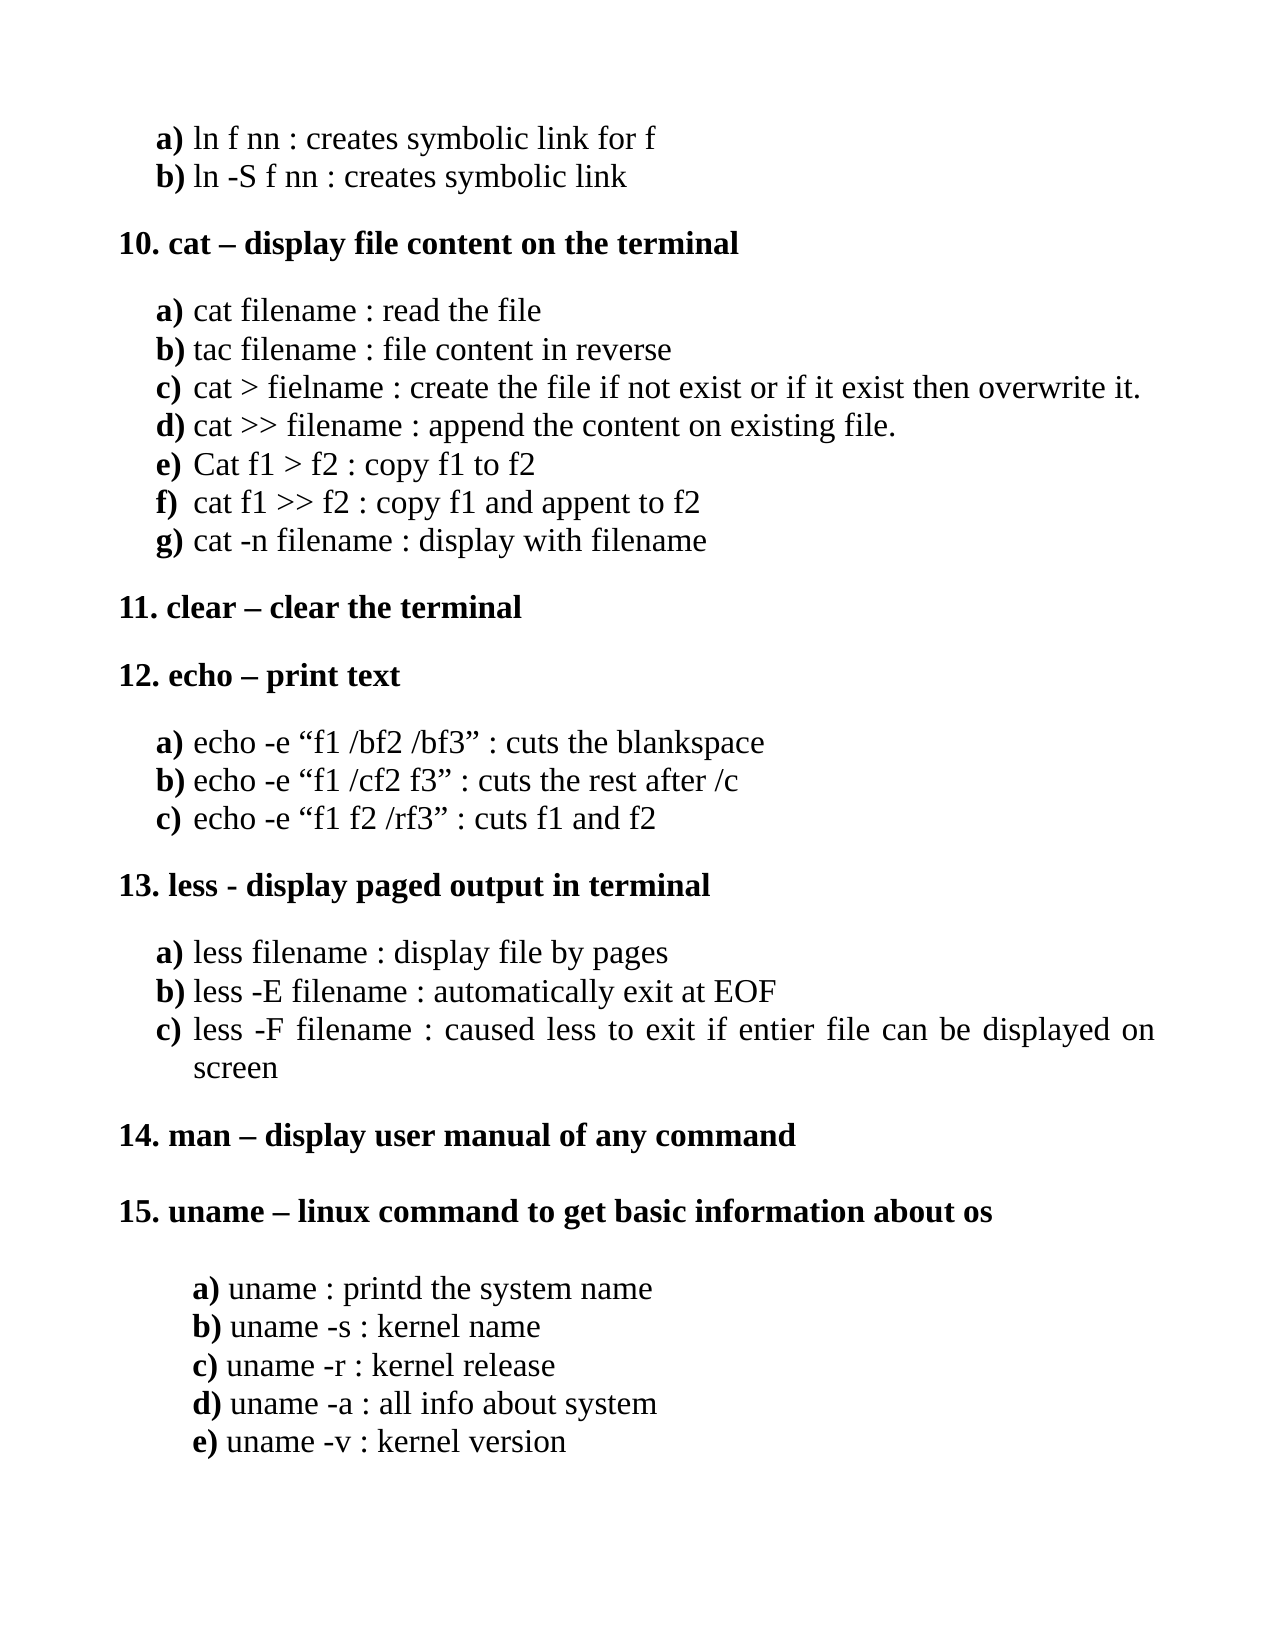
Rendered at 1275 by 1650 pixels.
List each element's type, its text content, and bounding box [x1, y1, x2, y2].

list cat >> filename : append the content on existing file. [156, 406, 1157, 444]
text 10. cat – display file content on the terminal [118, 223, 1157, 262]
text 12. echo – print text [118, 655, 1157, 693]
text 14. man – display user manual of any command [118, 1115, 1157, 1153]
text a) uname : printd the system name [118, 1268, 1157, 1306]
text e) uname -v : kernel version [118, 1421, 1157, 1460]
list ln -S f nn : creates symbolic link [156, 156, 1157, 195]
list echo -e “f1 /cf2 f3” : cuts the rest after /c [156, 760, 1157, 798]
list cat f1 >> f2 : copy f1 and appent to f2 [156, 482, 1157, 521]
list echo -e “f1 /bf2 /bf3” : cuts the blankspace [156, 722, 1157, 760]
text 15. uname – linux command to get basic information about os [118, 1191, 1157, 1230]
text b) uname -s : kernel name [118, 1306, 1157, 1345]
list less -F filename : caused less to exit if entier file can be displayed on screen [156, 1009, 1157, 1086]
text 13. less - display paged output in terminal [118, 866, 1157, 904]
text c) uname -r : kernel release [118, 1345, 1157, 1383]
list tac filename : file content in reverse [156, 329, 1157, 367]
list cat filename : read the file [156, 291, 1157, 329]
list less filename : display file by pages [156, 933, 1157, 971]
list Cat f1 > f2 : copy f1 to f2 [156, 444, 1157, 482]
list ln f nn : creates symbolic link for f [156, 118, 1157, 156]
list less -E filename : automatically exit at EOF [156, 971, 1157, 1009]
list echo -e “f1 f2 /rf3” : cuts f1 and f2 [156, 798, 1157, 837]
list cat > fielname : create the file if not exist or if it exist then overwrite it. [156, 367, 1157, 406]
list cat -n filename : display with filename [156, 521, 1157, 559]
text 11. clear – clear the terminal [118, 588, 1157, 626]
text d) uname -a : all info about system [118, 1383, 1157, 1421]
